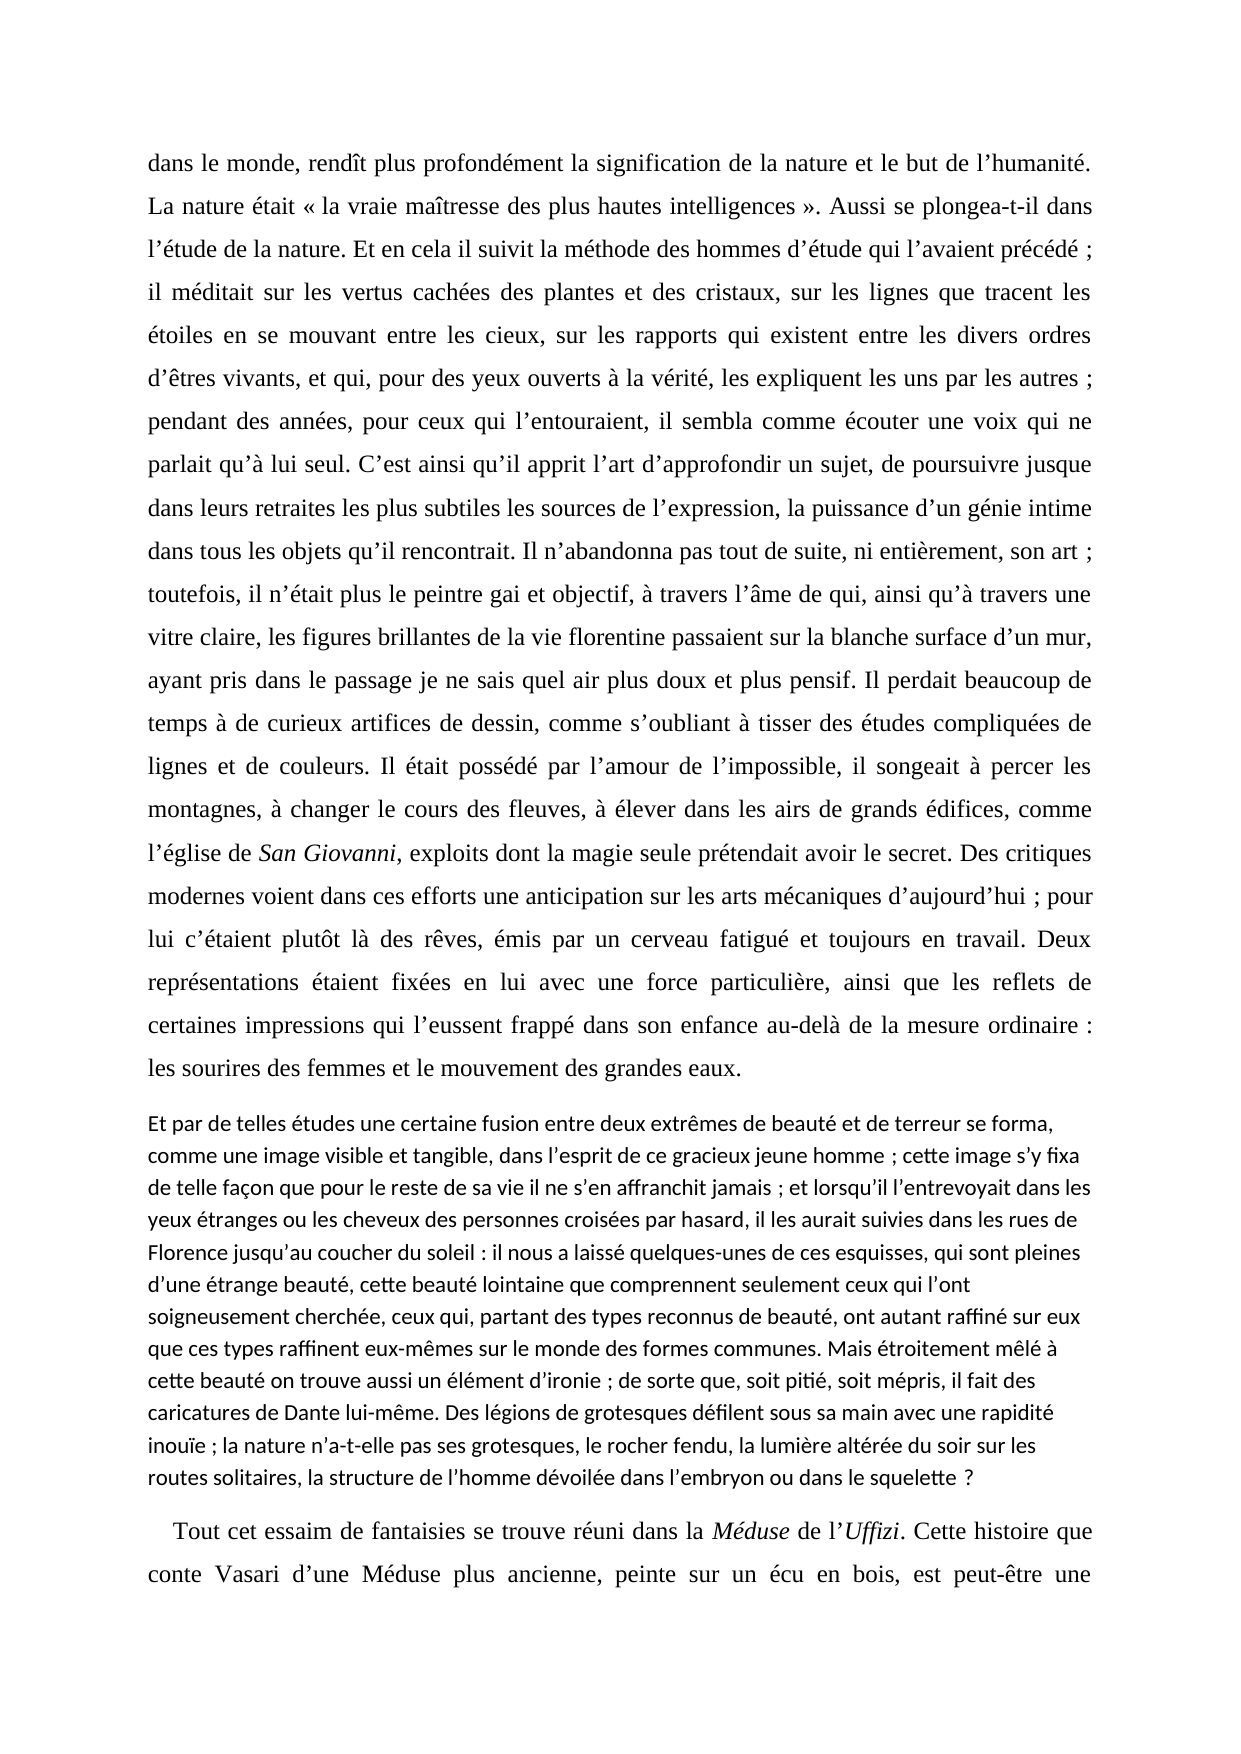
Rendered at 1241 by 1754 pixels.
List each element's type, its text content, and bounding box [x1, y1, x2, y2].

text Et par de telles études une certaine fusion entre deux extrêmes de beauté et de terreur se forma, comme une image visible et tangible, dans l’esprit de ce gracieux jeune homme ; cette image s’y fixa de telle façon que pour le reste de sa vie il ne s’en affranchit jamais ; et lorsqu’il l’entrevoyait dans les yeux étranges ou les cheveux des personnes croisées par hasard, il les aurait suivies dans les rues de Florence jusqu’au coucher du soleil : il nous a laissé quelques-unes de ces esquisses, qui sont pleines d’une étrange beauté, cette beauté lointaine que comprennent seulement ceux qui l’ont soigneusement cherchée, ceux qui, partant des types reconnus de beauté, ont autant raffiné sur eux que ces types raffinent eux-mêmes sur le monde des formes communes. Mais étroitement mêlé à cette beauté on trouve aussi un élément d’ironie ; de sorte que, soit pitié, soit mépris, il fait des caricatures de Dante lui-même. Des légions de grotesques défilent sous sa main avec une rapidité inouïe ; la nature n’a-t-elle pas ses grotesques, le rocher fendu, la lumière altérée du soir sur les routes solitaires, la structure de l’homme dévoilée dans l’embryon ou dans le squelette ? [148, 1109, 1093, 1491]
text dans le monde, rendît plus profondément la signification de la nature et le but de l’humanité. La nature était « la vraie maîtresse des plus hautes intelligences ». Aussi se plongea-t-il dans l’étude de la nature. Et en cela il suivit la méthode des hommes d’étude qui l’avaient précédé ; il méditait sur les vertus cachées des plantes et des cristaux, sur les lignes que tracent les étoiles en se mouvant entre les cieux, sur les rapports qui existent entre les divers ordres d’êtres vivants, et qui, pour des yeux ouverts à la vérité, les expliquent les uns par les autres ; pendant des années, pour ceux qui l’entouraient, il sembla comme écouter une voix qui ne parlait qu’à lui seul. C’est ainsi qu’il apprit l’art d’approfondir un sujet, de poursuivre jusque dans leurs retraites les plus subtiles les sources de l’expression, la puissance d’un génie intime dans tous les objets qu’il rencontrait. Il n’abandonna pas tout de suite, ni entièrement, son art ; toutefois, il n’était plus le peintre gai et objectif, à travers l’âme de qui, ainsi qu’à travers une vitre claire, les figures brillantes de la vie florentine passaient sur la blanche surface d’un mur, ayant pris dans le passage je ne sais quel air plus doux et plus pensif. Il perdait beaucoup de temps à de curieux artifices de dessin, comme s’oubliant à tisser des études compliquées de lignes et de couleurs. Il était possédé par l’amour de l’impossible, il songeait à percer les montagnes, à changer le cours des fleuves, à élever dans les airs de grands édifices, comme l’église de San Giovanni, exploits dont la magie seule prétendait avoir le secret. Des critiques modernes voient dans ces efforts une anticipation sur les arts mécaniques d’aujourd’hui ; pour lui c’étaient plutôt là des rêves, émis par un cerveau fatigué et toujours en travail. Deux représentations étaient fixées en lui avec une force particulière, ainsi que les reflets de certaines impressions qui l’eussent frappé dans son enfance au-delà de la mesure ordinaire : les sourires des femmes et le mouvement des grandes eaux. [148, 148, 1093, 1082]
text Tout cet essaim de fantaisies se trouve réuni dans la Méduse de l’Uffizi. Cette histoire que conte Vasari d’une Méduse plus ancienne, peinte sur un écu en bois, est peut-être une [148, 1516, 1093, 1588]
